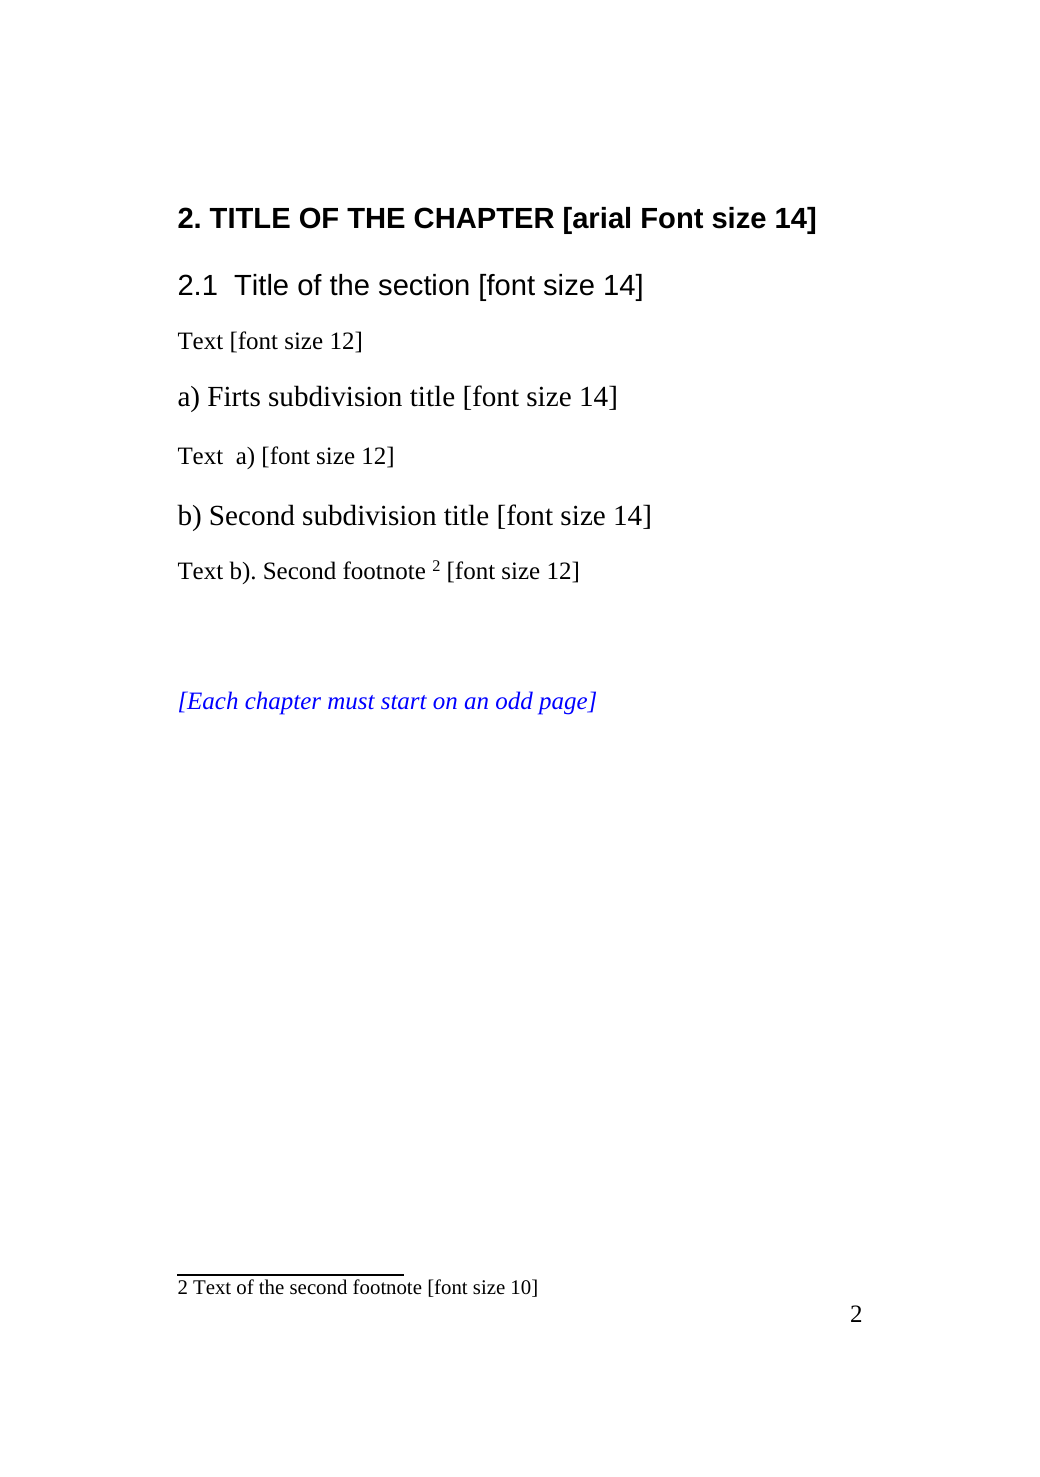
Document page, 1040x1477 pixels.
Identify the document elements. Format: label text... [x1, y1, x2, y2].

text 2.1 Title of the section [font size 14] [177, 268, 862, 302]
text Text of the second footnote [font size 10] [177, 1275, 862, 1299]
text 2. TITLE OF THE CHAPTER [arial Font size 14] [177, 201, 862, 235]
text Text a) [font size 12] [177, 441, 862, 470]
text Text b). Second footnote [font size 12] [177, 556, 862, 585]
text a) Firts subdivision title [font size 14] [177, 379, 862, 412]
text Text [font size 12] [177, 326, 862, 355]
text b) Second subdivision title [font size 14] [177, 498, 862, 532]
text [Each chapter must start on an odd page] [177, 686, 862, 714]
